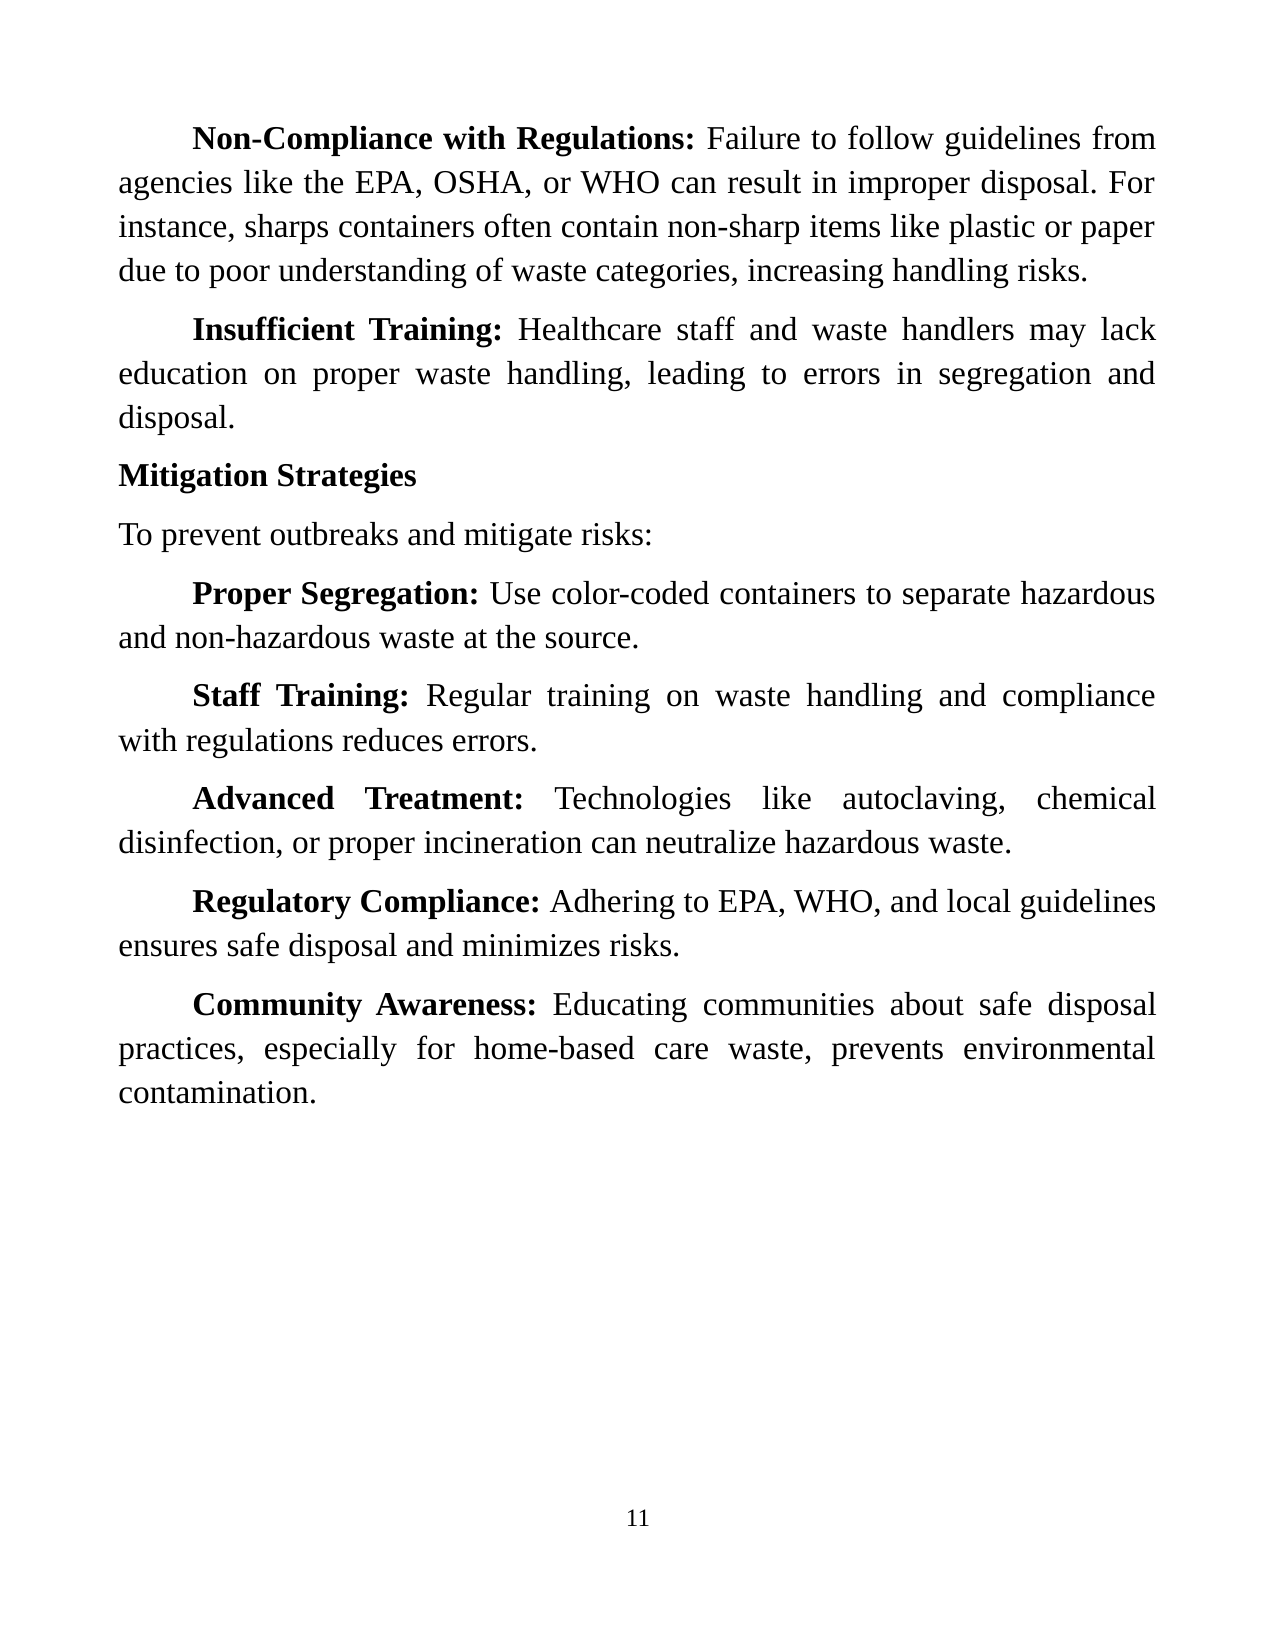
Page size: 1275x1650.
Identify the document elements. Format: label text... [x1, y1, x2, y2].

text Advanced Treatment: Technologies like autoclaving, chemical disinfection, or proper incineration can neutralize hazardous waste. [118, 778, 1157, 861]
text Regulatory Compliance: Adhering to EPA, WHO, and local guidelines ensures safe disposal and minimizes risks. [118, 881, 1157, 963]
text Staff Training: Regular training on waste handling and compliance with regulations reduces errors. [118, 676, 1157, 758]
text Mitigation Strategies [118, 456, 1157, 494]
text Proper Segregation: Use color-coded containers to separate hazardous and non-hazardous waste at the source. [118, 573, 1157, 655]
text Community Awareness: Educating communities about safe disposal practices, especially for home-based care waste, prevents environmental contamination. [118, 984, 1157, 1110]
text Non-Compliance with Regulations: Failure to follow guidelines from agencies like the EPA, OSHA, or WHO can result in improper disposal. For instance, sharps containers often contain non-sharp items like plastic or paper due to poor understanding of waste categories, increasing handling risks. [118, 118, 1157, 289]
text Insufficient Training: Healthcare staff and waste handlers may lack education on proper waste handling, leading to errors in segregation and disposal. [118, 309, 1157, 435]
text To prevent outbreaks and mitigate risks: [118, 514, 1157, 553]
